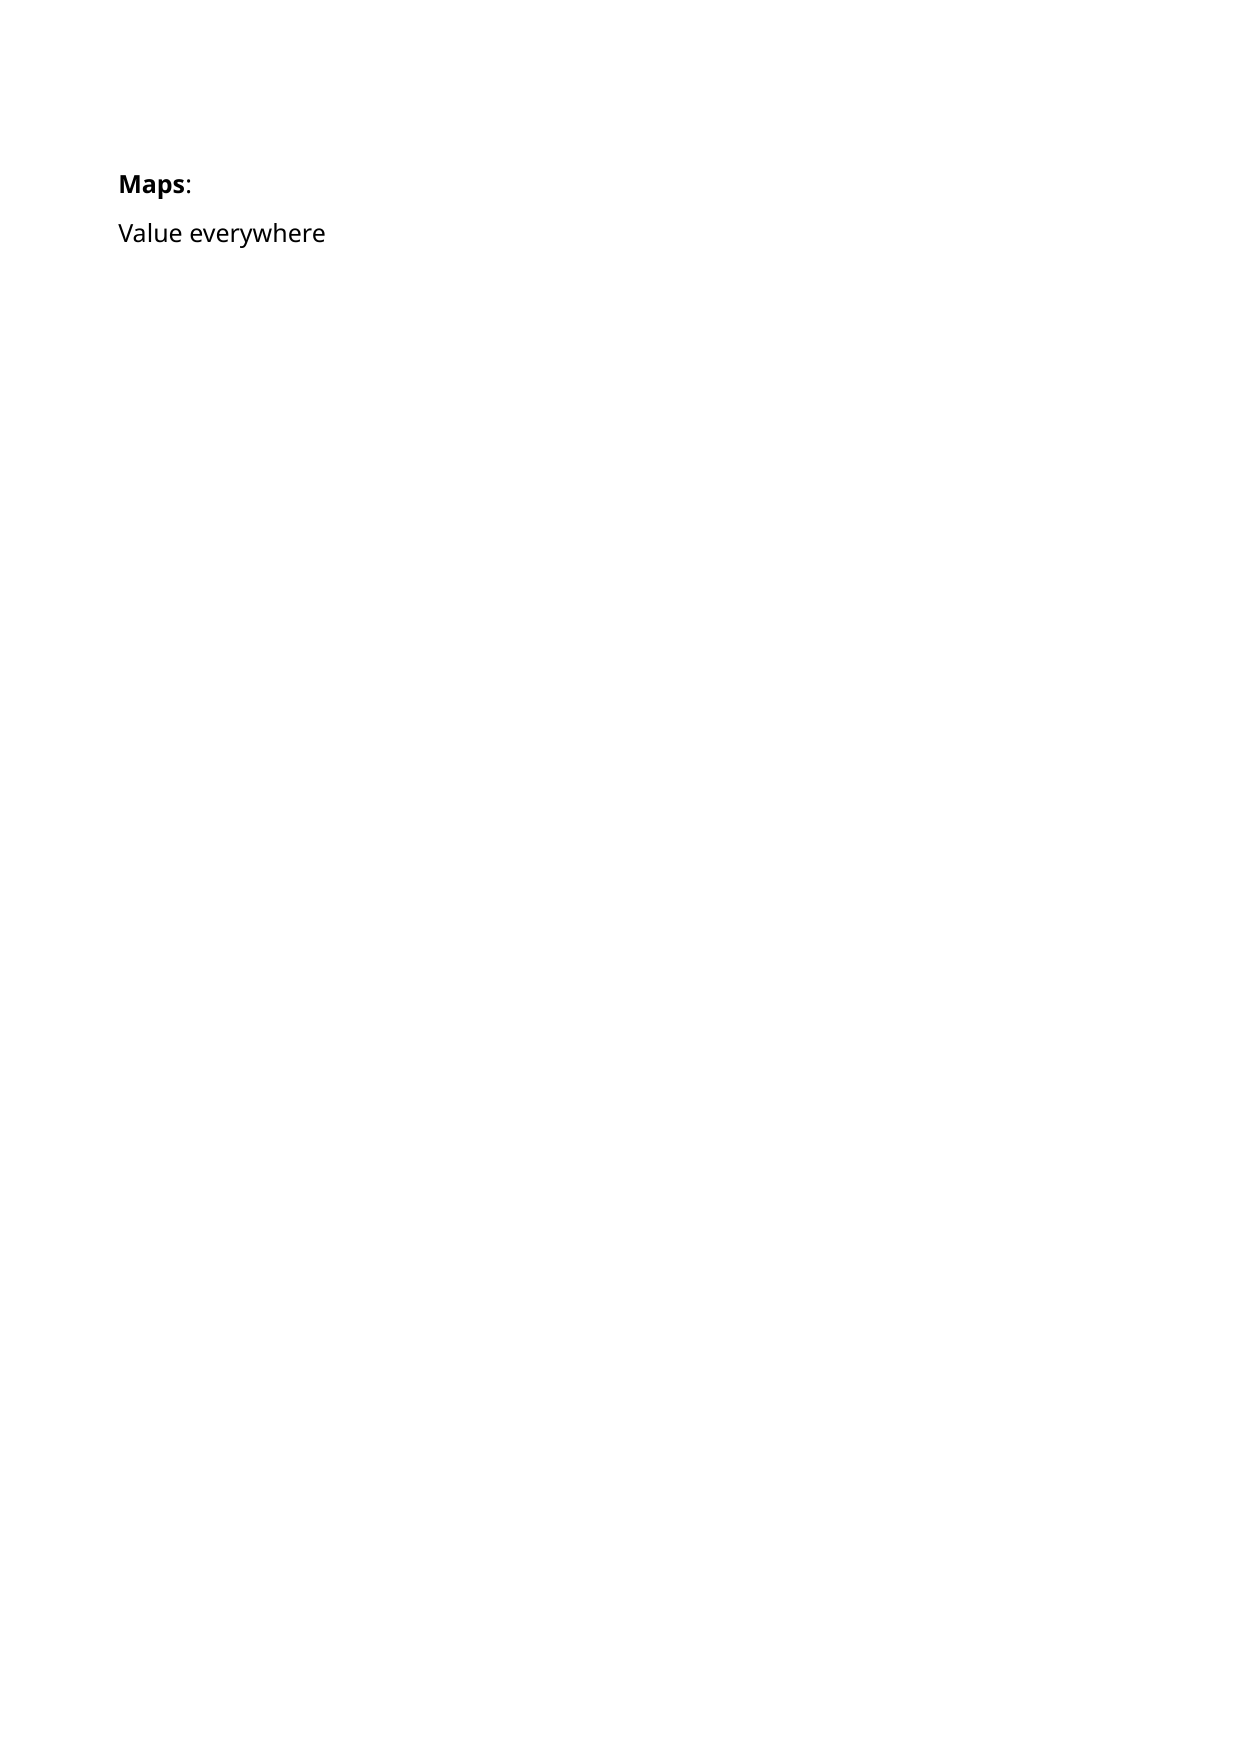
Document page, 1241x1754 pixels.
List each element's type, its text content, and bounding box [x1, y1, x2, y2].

text Maps: [118, 167, 1122, 201]
text Value everywhere [118, 215, 1122, 249]
